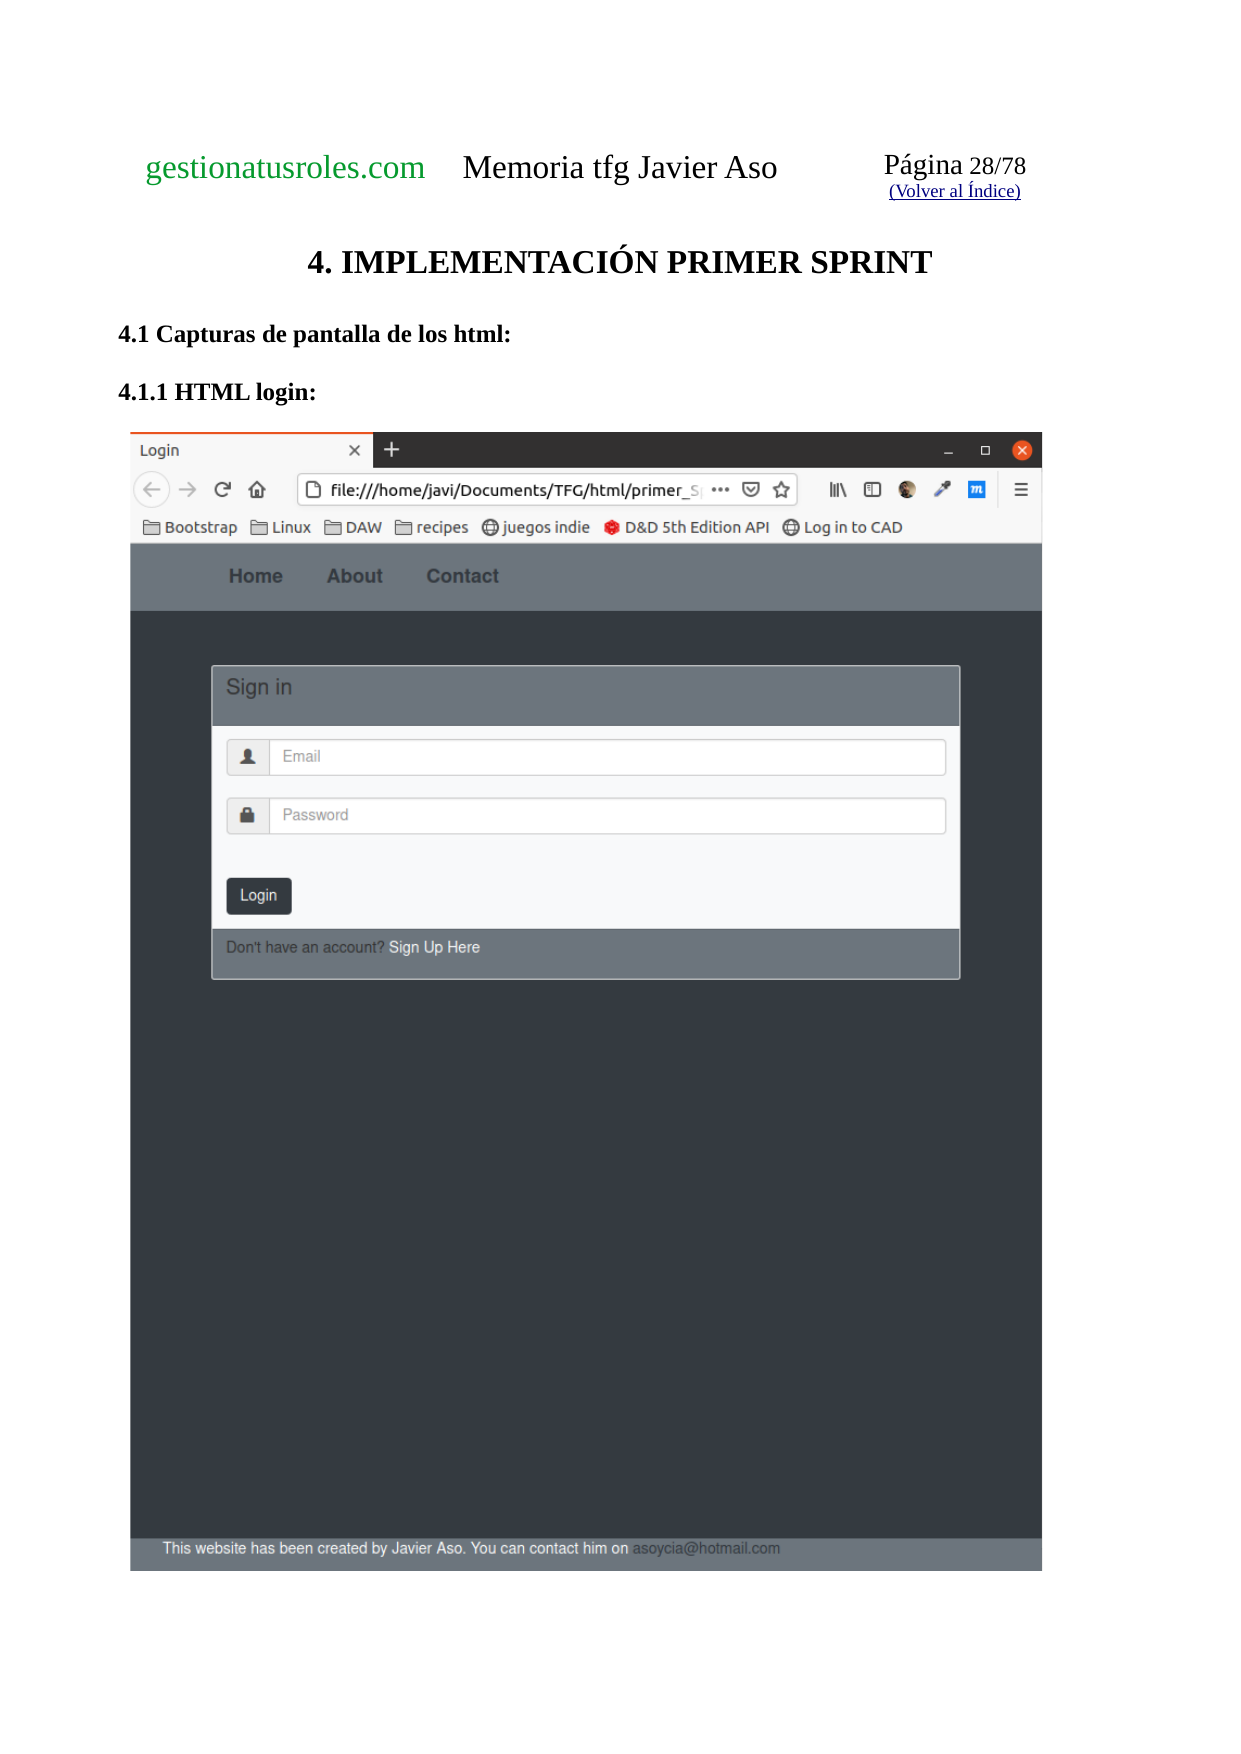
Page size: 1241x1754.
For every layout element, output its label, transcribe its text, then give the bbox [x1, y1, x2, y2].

text 4.1.1 HTML login: [118, 377, 1122, 406]
text 4.1 Capturas de pantalla de los html: [118, 319, 1122, 348]
picture [130, 432, 1043, 1571]
table_header gestionatusroles.com [118, 118, 453, 214]
table_header Memoria tfg Javier Aso [453, 118, 787, 214]
table_header Página 28/78 (Volver al Índice) [788, 118, 1122, 214]
text 4. IMPLEMENTACIÓN PRIMER SPRINT [118, 243, 1122, 281]
